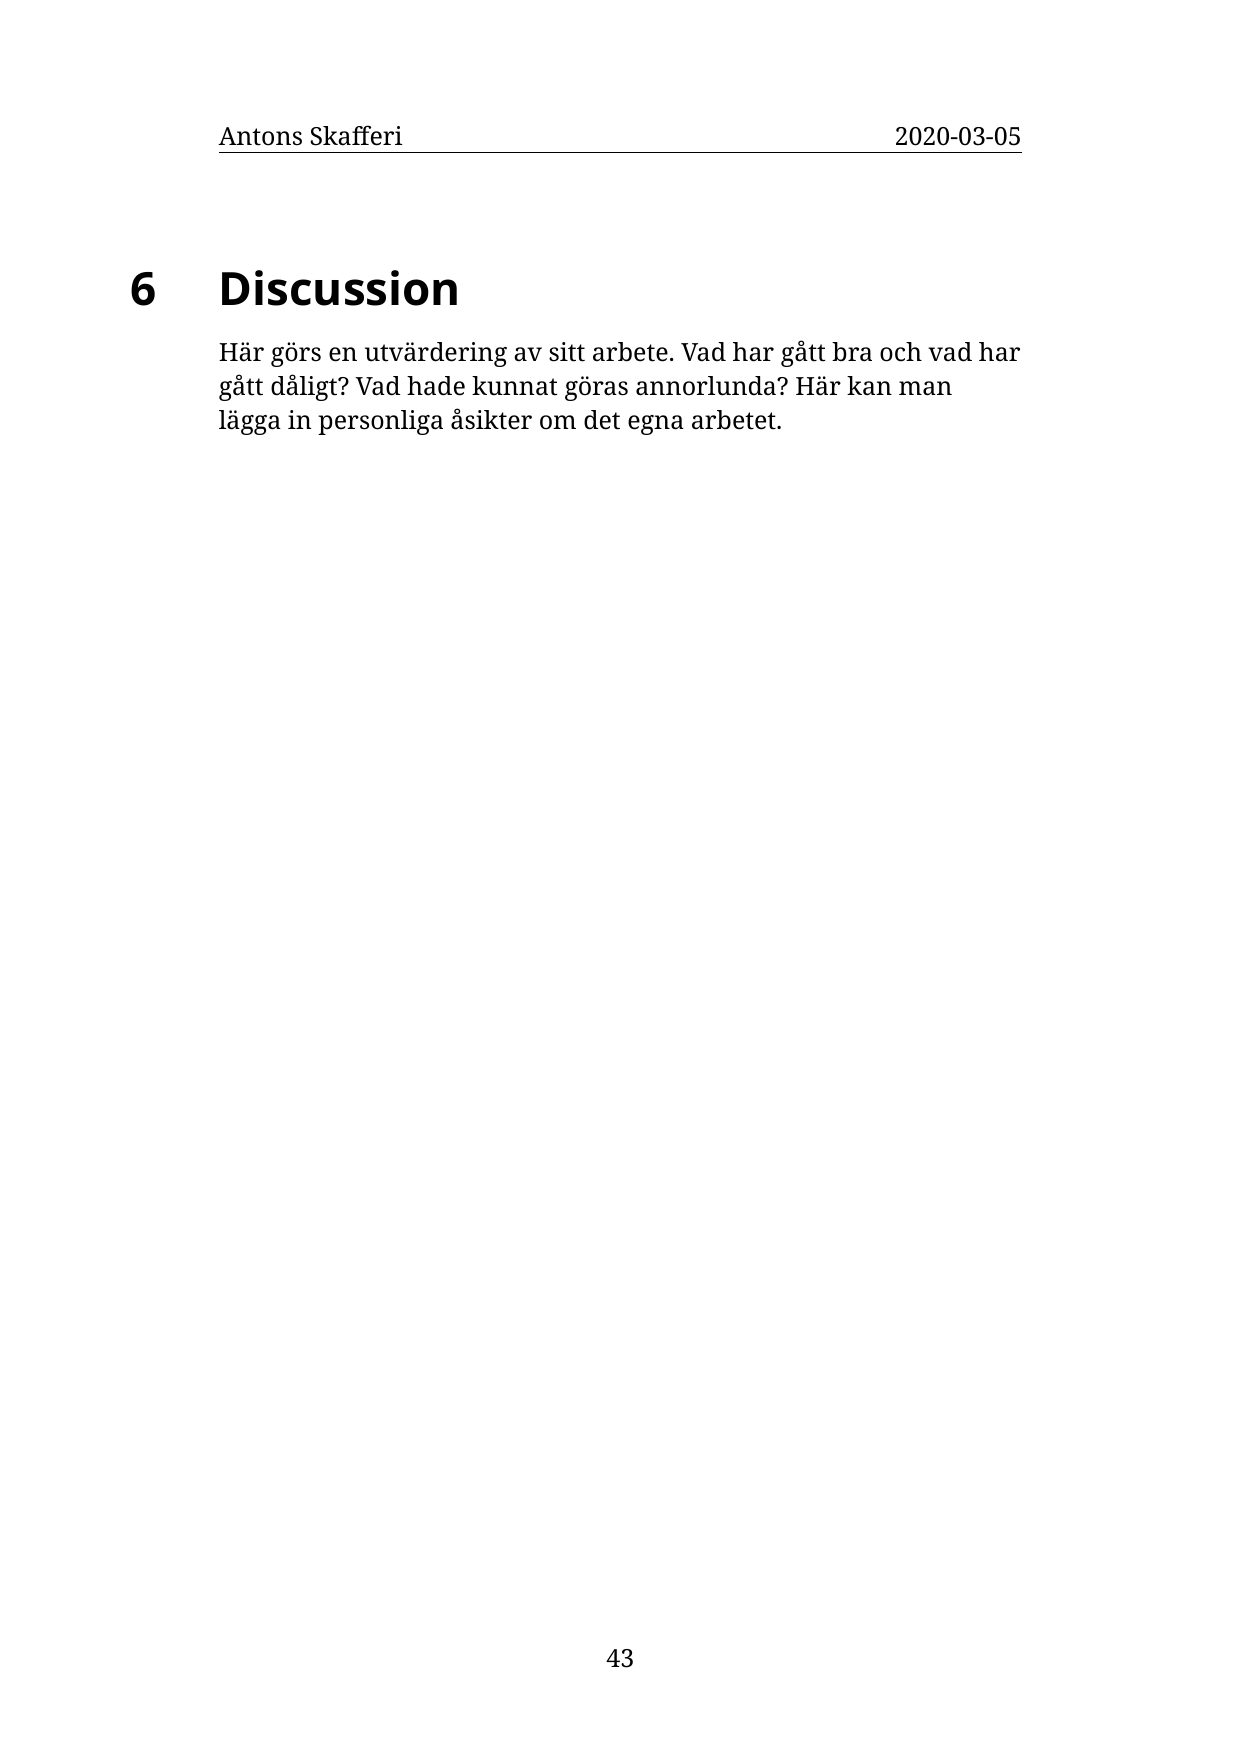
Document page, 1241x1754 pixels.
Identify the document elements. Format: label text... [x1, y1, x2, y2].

text Här görs en utvärdering av sitt arbete. Vad har gått bra och vad har gått dåligt? Vad hade kunnat göras annorlunda? Här kan man lägga in personliga åsikter om det egna arbetet. [218, 334, 1022, 437]
subtitle Discussion [130, 257, 1022, 319]
